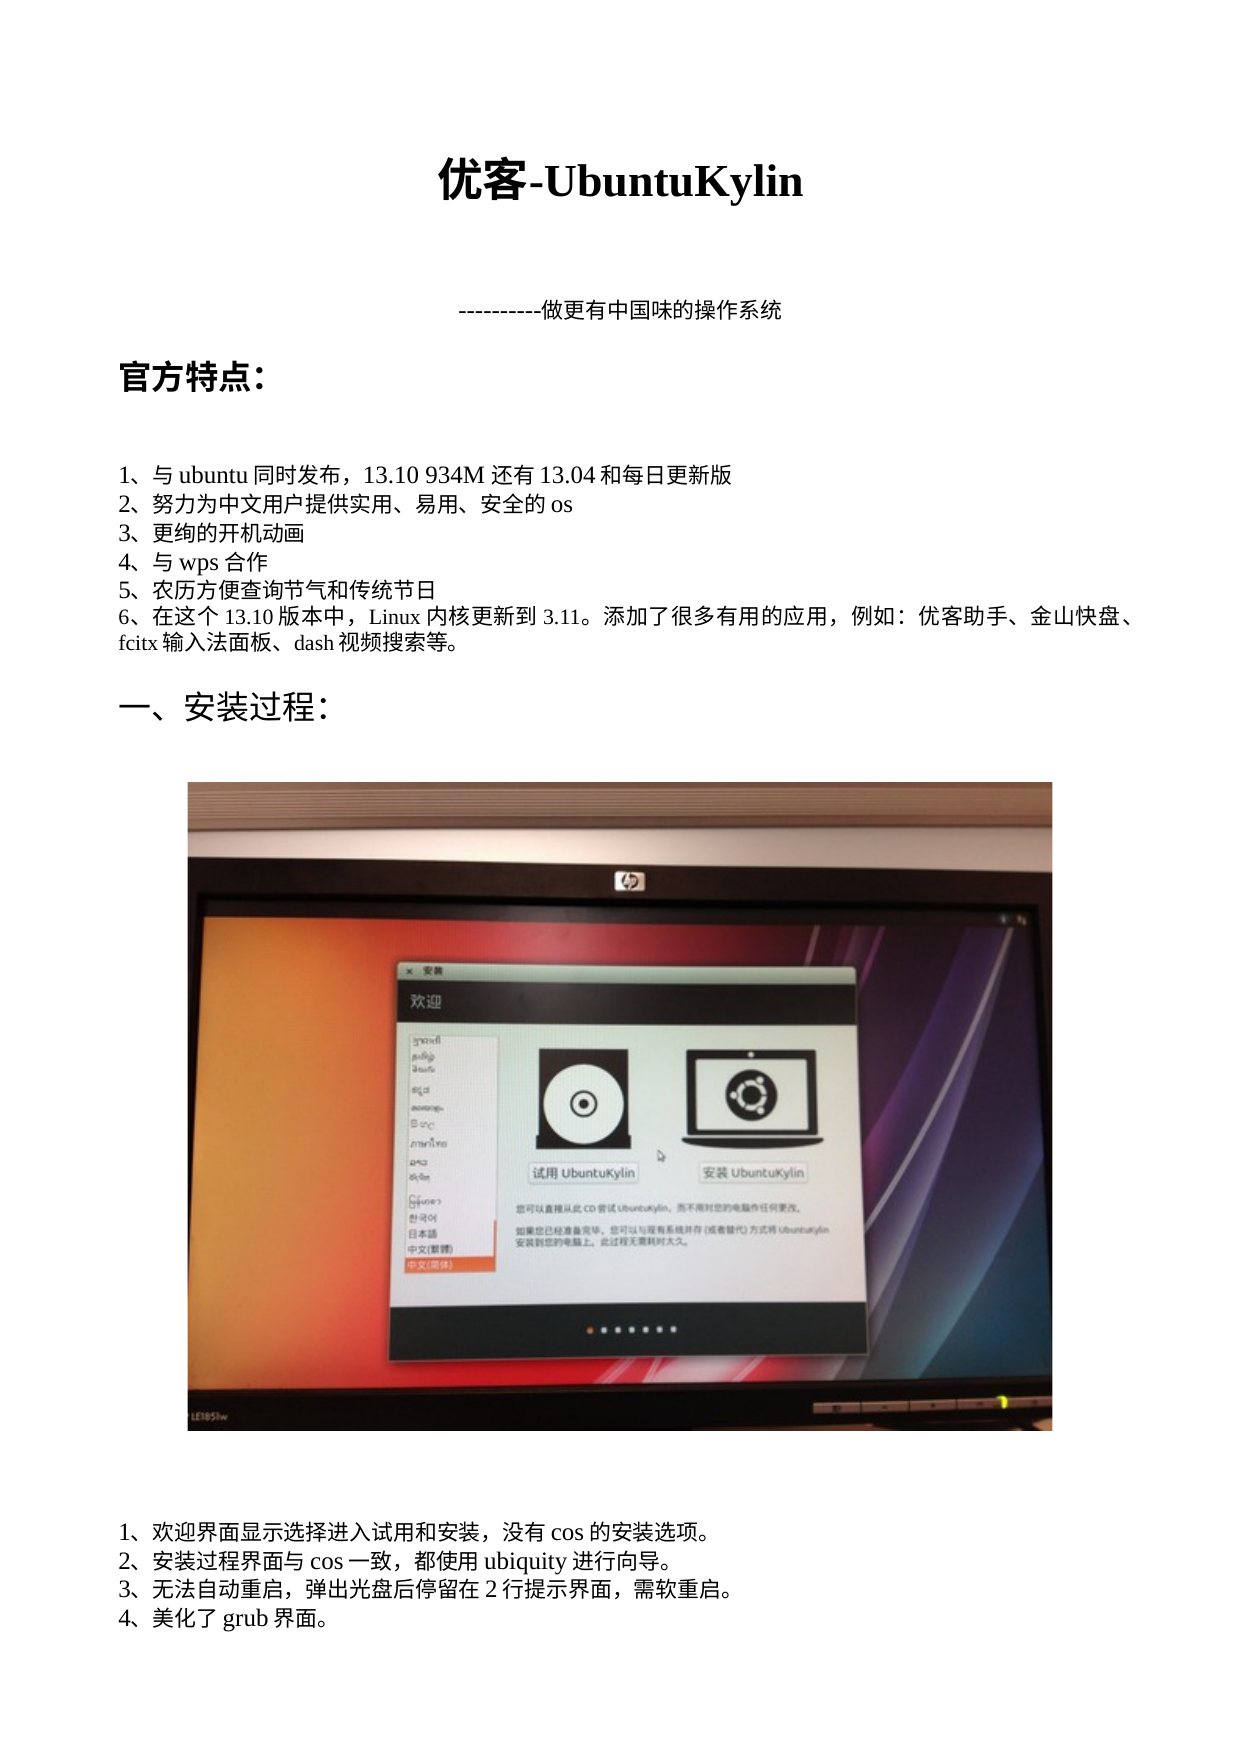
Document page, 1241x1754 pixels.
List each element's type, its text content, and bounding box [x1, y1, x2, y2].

text ----------做更有中国味的操作系统 [118, 295, 1122, 324]
picture [187, 782, 1053, 1431]
subtitle 优客-UbuntuKylin [118, 153, 1122, 207]
list 与ubuntu同时发布，13.10 934M 还有13.04和每日更新版 [118, 460, 1122, 489]
subtitle 官方特点： [118, 351, 1122, 399]
list 努力为中文用户提供实用、易用、安全的os [118, 489, 1122, 518]
list 农历方便查询节气和传统节日 [118, 575, 1122, 604]
list 与wps合作 [118, 547, 1122, 575]
text 6、在这个13.10版本中，Linux内核更新到3.11。添加了很多有用的应用，例如：优客助手、金山快盘、fcitx输入法面板、dash视频搜索等。 [118, 604, 1122, 655]
text 3、无法自动重启，弹出光盘后停留在2行提示界面，需软重启。 [118, 1574, 1122, 1603]
text 一、安装过程： [118, 689, 1122, 727]
text 2、安装过程界面与cos一致，都使用ubiquity进行向导。 [118, 1546, 1122, 1574]
text 1、欢迎界面显示选择进入试用和安装，没有cos的安装选项。 [118, 1517, 1122, 1546]
list 更绚的开机动画 [118, 518, 1122, 547]
text 4、美化了grub界面。 [118, 1603, 1122, 1632]
